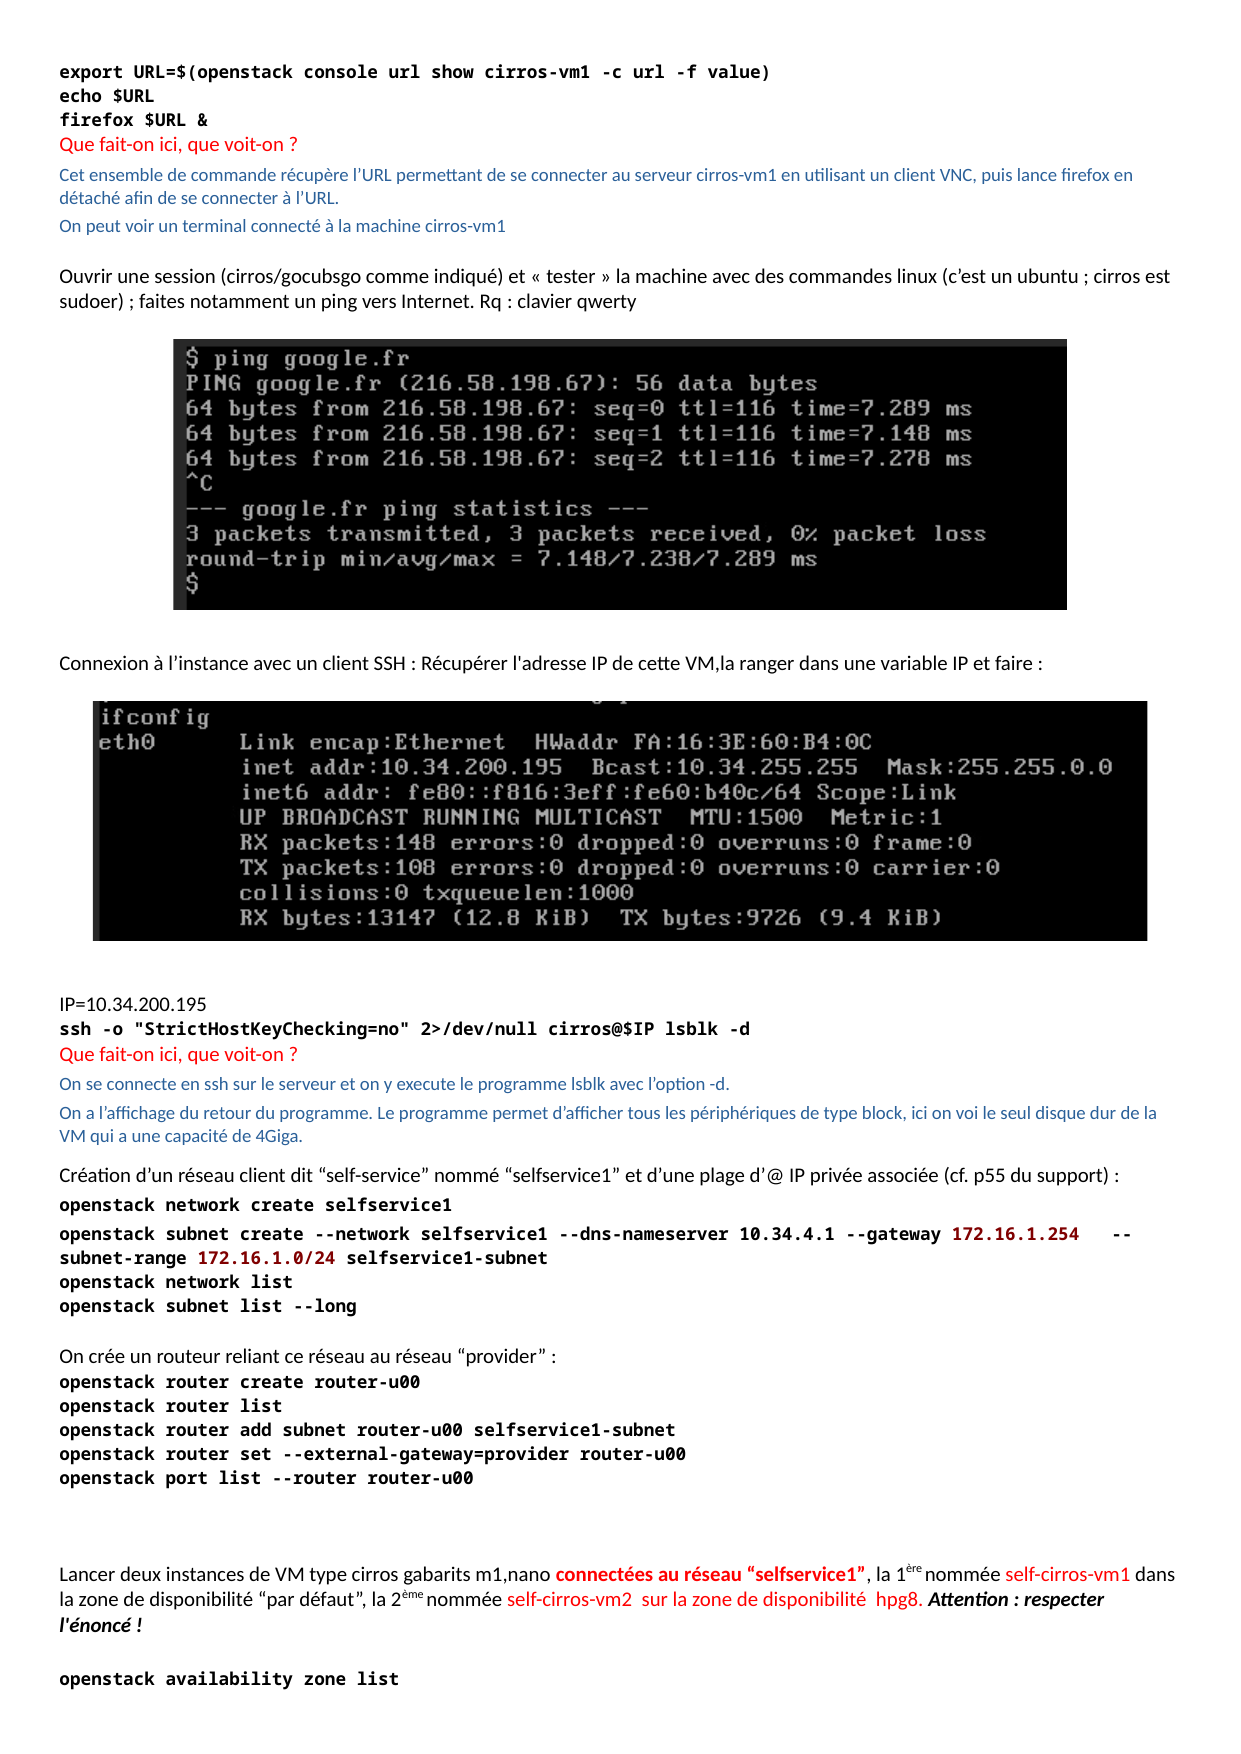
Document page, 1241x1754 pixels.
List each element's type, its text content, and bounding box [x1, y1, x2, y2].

text echo $URL [59, 83, 1181, 107]
text Que fait-on ici, que voit-on ? [59, 1041, 1181, 1066]
picture [92, 701, 1148, 941]
text Que fait-on ici, que voit-on ? [59, 132, 1181, 157]
text openstack router list [59, 1393, 1181, 1417]
text openstack availability zone list [59, 1666, 1181, 1690]
text openstack subnet create --network selfservice1 --dns-nameserver 10.34.4.1 --gateway 172.16.1.254 --subnet-range 172.16.1.0/24 selfservice1-subnet [59, 1221, 1181, 1270]
text Ouvrir une session (cirros/gocubsgo comme indiqué) et « tester » la machine avec des commandes linux (c’est un ubuntu ; cirros est sudoer) ; faites notamment un ping vers Internet. Rq : clavier qwerty [59, 263, 1181, 314]
text On a l’affichage du retour du programme. Le programme permet d’afficher tous les périphériques de type block, ici on voi le seul disque dur de la VM qui a une capacité de 4Giga. [59, 1101, 1181, 1147]
text openstack port list --router router-u00 [59, 1466, 1181, 1490]
text Création d’un réseau client dit “self-service” nommé “selfservice1” et d’une plage d’@ IP privée associée (cf. p55 du support) : [59, 1162, 1181, 1187]
text Connexion à l’instance avec un client SSH : Récupérer l'adresse IP de cette VM,la ranger dans une variable IP et faire : [59, 650, 1181, 676]
text openstack router set --external-gateway=provider router-u00 [59, 1442, 1181, 1466]
text Cet ensemble de commande récupère l’URL permettant de se connecter au serveur cirros-vm1 en utilisant un client VNC, puis lance firefox en détaché afin de se connecter à l’URL. [59, 163, 1181, 209]
text export URL=$(openstack console url show cirros-vm1 -c url -f value) [59, 59, 1181, 83]
text openstack router create router-u00 [59, 1369, 1181, 1393]
text firefox $URL & [59, 107, 1181, 132]
picture [173, 339, 1067, 610]
text openstack network list [59, 1270, 1181, 1294]
text openstack router add subnet router-u00 selfservice1-subnet [59, 1417, 1181, 1442]
text On se connecte en ssh sur le serveur et on y execute le programme lsblk avec l’option -d. [59, 1072, 1181, 1095]
text On peut voir un terminal connecté à la machine cirros-vm1 [59, 215, 1181, 238]
text openstack subnet list --long [59, 1294, 1181, 1318]
text IP=10.34.200.195 [59, 991, 1181, 1017]
text Lancer deux instances de VM type cirros gabarits m1,nano connectées au réseau “selfservice1”, la 1ère nommée self-cirros-vm1 dans la zone de disponibilité “par défaut”, la 2ème nommée self-cirros-vm2 sur la zone de disponibilité hpg8. Attention : respecter l'énoncé ! [59, 1561, 1181, 1637]
text ssh -o "StrictHostKeyChecking=no" 2>/dev/null cirros@$IP lsblk -d [59, 1017, 1181, 1041]
text openstack network create selfservice1 [59, 1192, 1181, 1217]
text On crée un routeur reliant ce réseau au réseau “provider” : [59, 1344, 1181, 1369]
